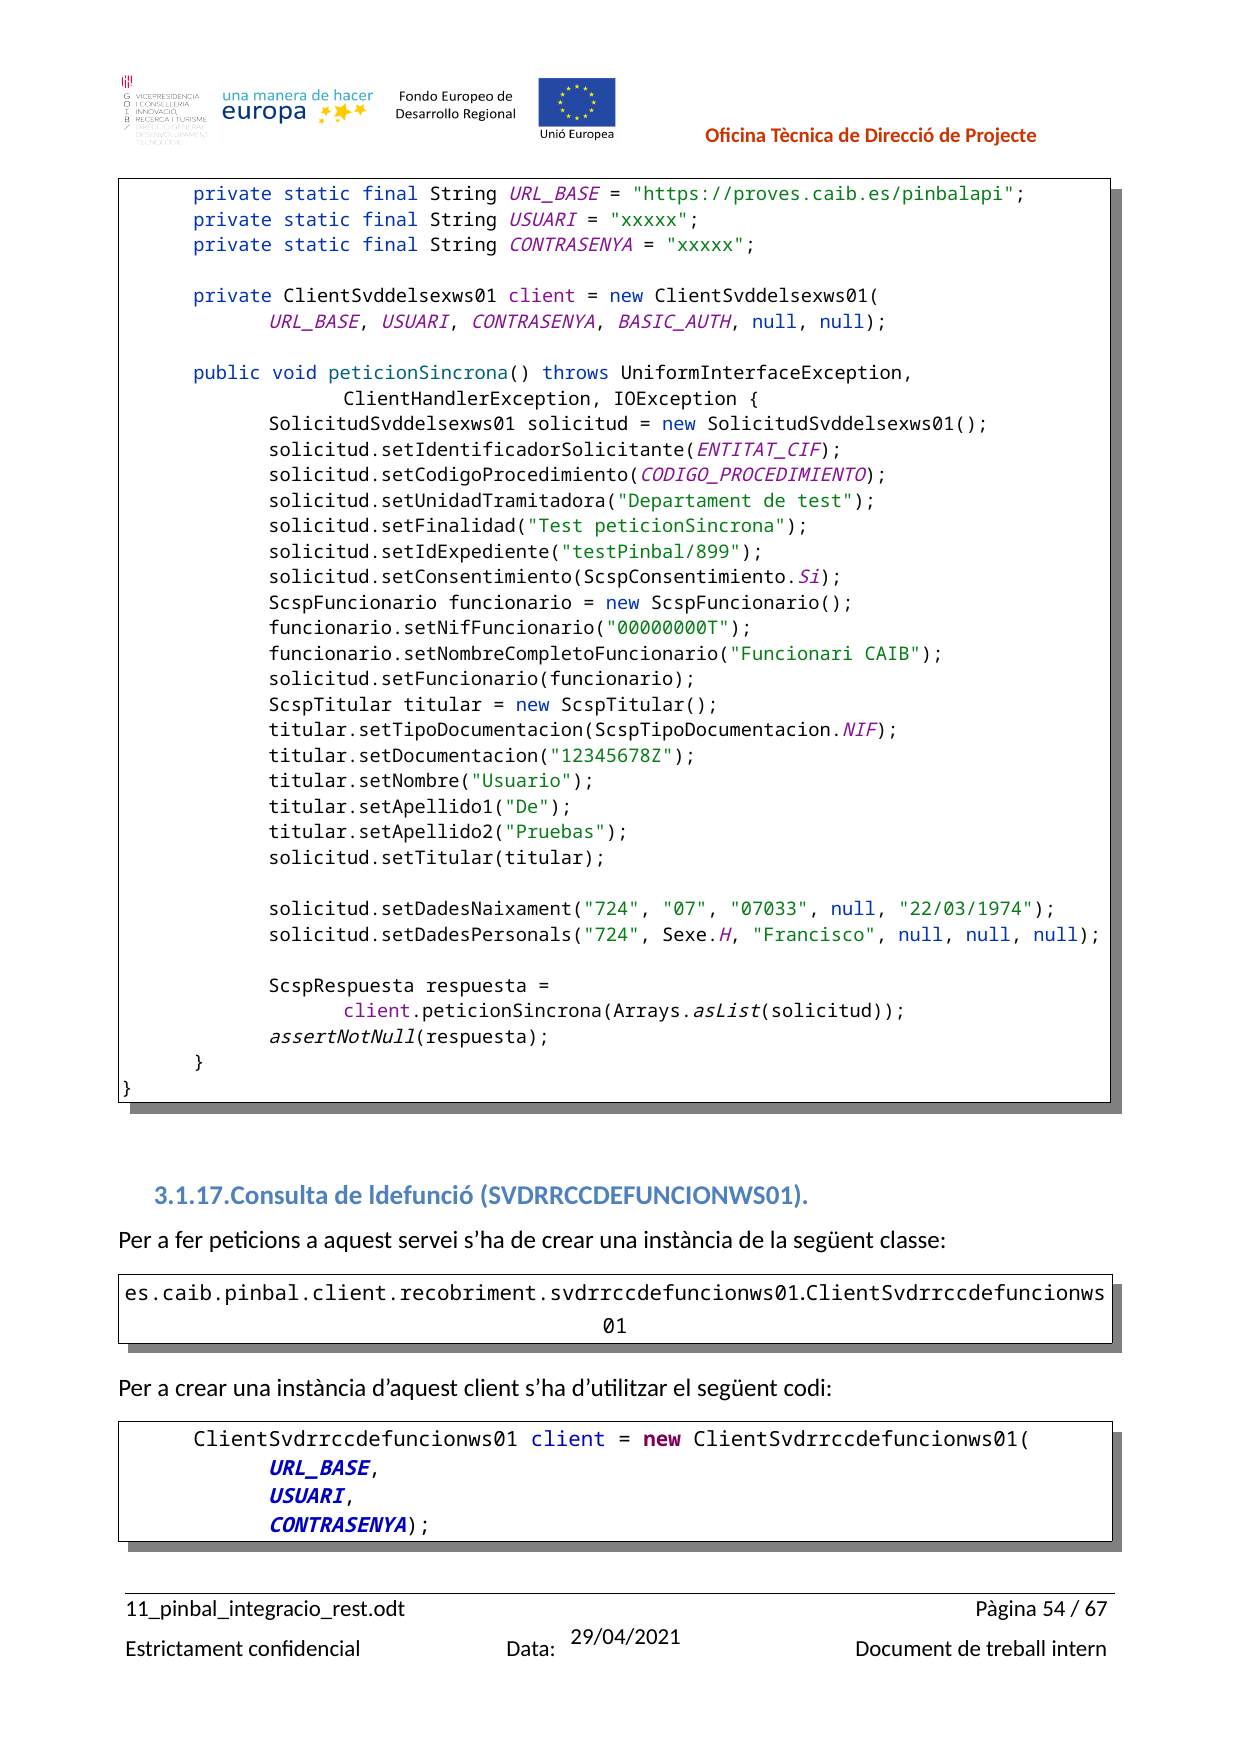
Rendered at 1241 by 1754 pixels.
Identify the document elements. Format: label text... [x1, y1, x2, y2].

text URL_BASE, USUARI, CONTRASENYA, BASIC_AUTH, null, null); public void peticionSincrona() throws UniformInterfaceException, [119, 305, 1110, 382]
text URL_BASE, [119, 1450, 1112, 1478]
text ClientHandlerException, IOException { SolicitudSvddelsexws01 solicitud = new SolicitudSvddelsexws01(); solicitud.setIdentificadorSolicitante(ENTITAT_CIF); solicitud.setCodigoProcedimiento(CODIGO_PROCEDIMIENTO); solicitud.setUnidadTramitadora("Departament de test"); solicitud.setFinalidad("Test peticionSincrona"); solicitud.setIdExpediente("testPinbal/899"); solicitud.setConsentimiento(ScspConsentimiento.Si); ScspFuncionario funcionario = new ScspFuncionario(); funcionario.setNifFuncionario("00000000T"); funcionario.setNombreCompletoFuncionario("Funcionari CAIB"); solicitud.setFuncionario(funcionario); ScspTitular titular = new ScspTitular(); titular.setTipoDocumentacion(ScspTipoDocumentacion.NIF); titular.setDocumentacion("12345678Z"); titular.setNombre("Usuario"); titular.setApellido1("De"); titular.setApellido2("Pruebas"); solicitud.setTitular(titular); solicitud.setDadesNaixament("724", "07", "07033", null, "22/03/1974"); solicitud.setDadesPersonals("724", Sexe.H, "Francisco", null, null, null); ScspRespuesta respuesta = [119, 382, 1110, 994]
text client.peticionSincrona(Arrays.asList(solicitud)); assertNotNull(respuesta); } [119, 994, 1110, 1071]
text } [119, 1071, 1110, 1102]
text Per a crear una instància d’aquest client s’ha d’utilitzar el següent codi: [118, 1372, 1122, 1402]
picture [219, 73, 621, 147]
text CONTRASENYA); [119, 1507, 1112, 1541]
text USUARI, [119, 1478, 1112, 1507]
text ClientSvdrrccdefuncionws01 client = new ClientSvdrrccdefuncionws01( [119, 1422, 1112, 1450]
text es.caib.pinbal.client.recobriment.svdrrccdefuncionws01.ClientSvdrrccdefuncionws01 [119, 1275, 1112, 1343]
text private static final String URL_BASE = "https://proves.caib.es/pinbalapi"; private static final String USUARI = "xxxxx"; private static final String CONTRASENYA = "xxxxx"; private ClientSvddelsexws01 client = new ClientSvddelsexws01( [119, 179, 1110, 305]
subtitle Consulta de ldefunció (SVDRRCCDEFUNCIONWS01). [153, 1178, 1122, 1211]
text Per a fer peticions a aquest servei s’ha de crear una instància de la següent classe: [118, 1224, 1122, 1254]
picture [118, 73, 213, 147]
